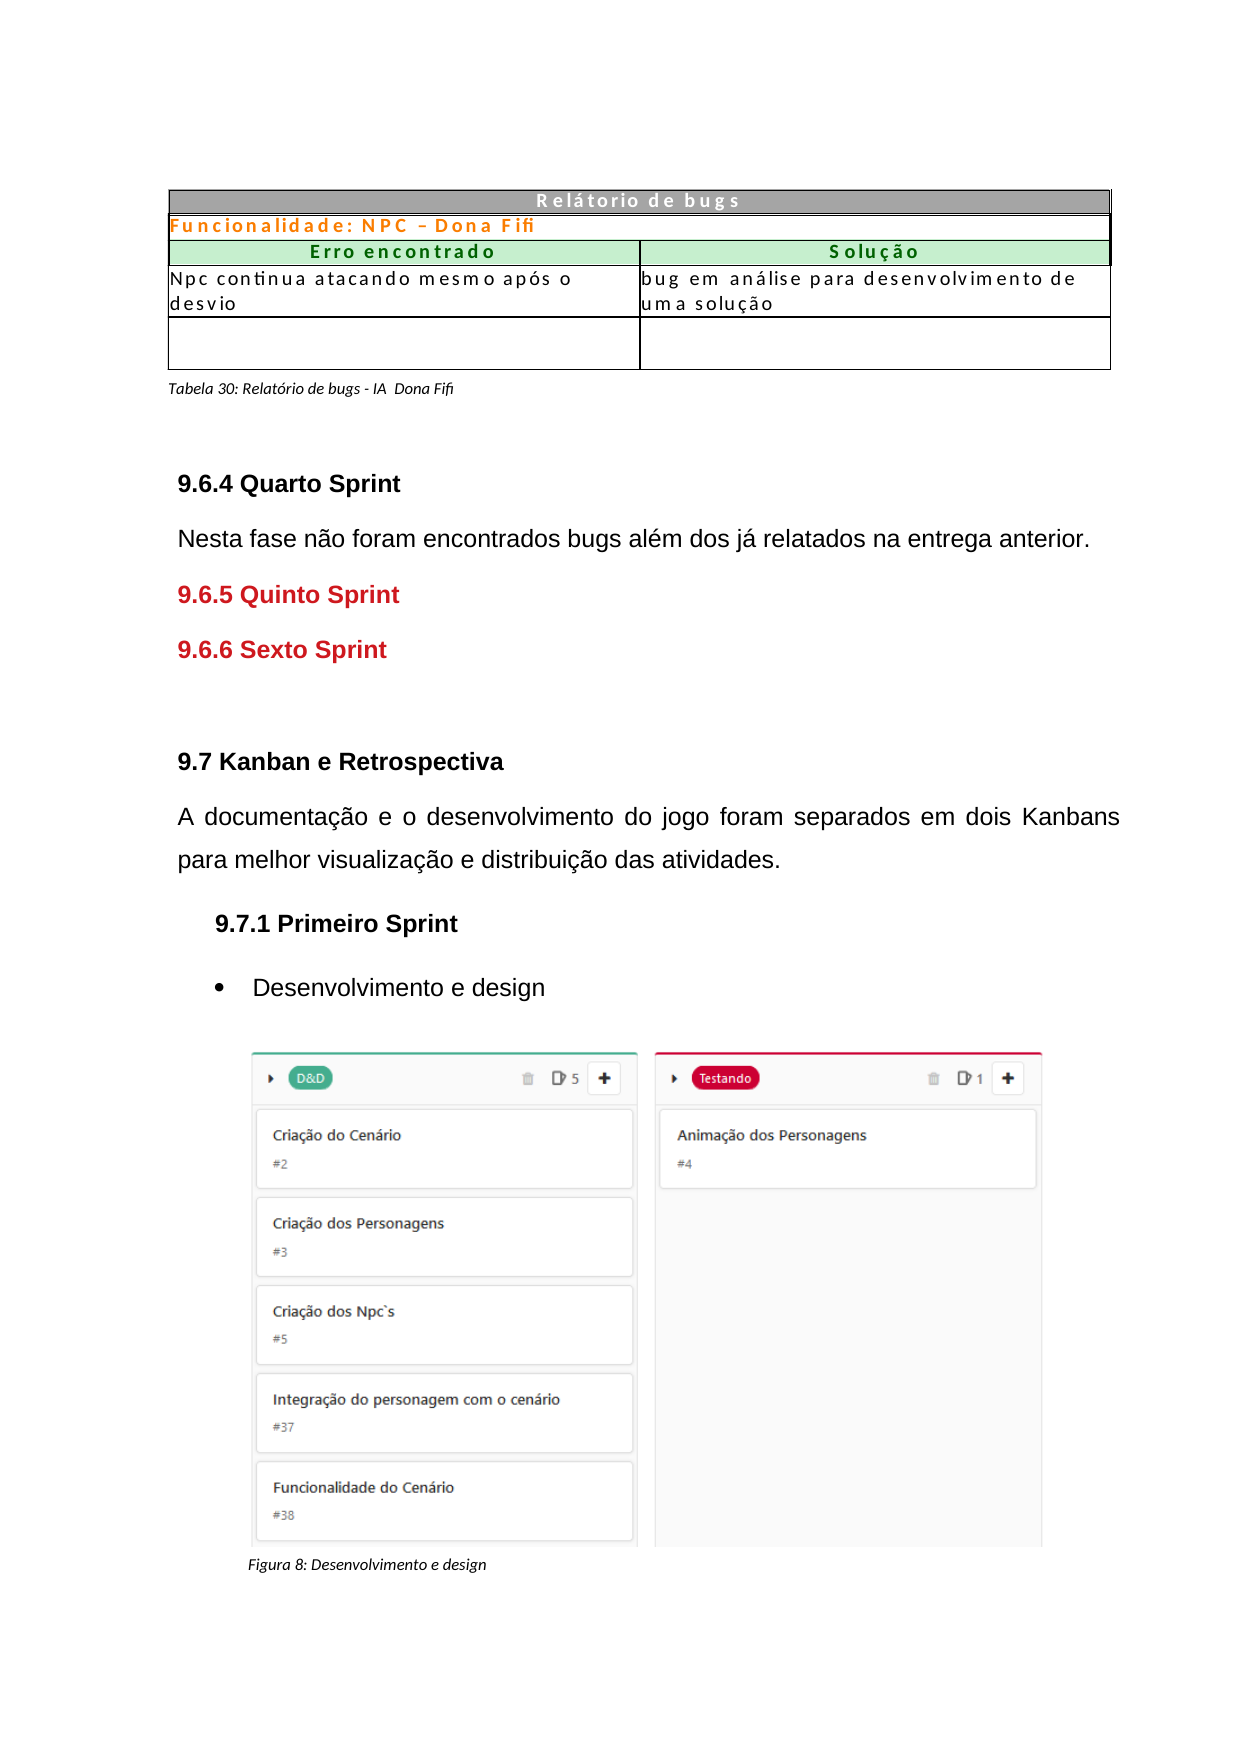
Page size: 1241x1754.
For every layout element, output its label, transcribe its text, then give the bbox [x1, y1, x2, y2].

text 9.7.1 Primeiro Sprint [215, 909, 1122, 938]
text Figura 8: Desenvolvimento e design [248, 1547, 1048, 1574]
subtitle 9.7 Kanban e Retrospectiva [177, 747, 1122, 775]
text 9.6.6 Sexto Sprint [177, 635, 1122, 664]
text 9.6.4 Quarto Sprint [177, 468, 1122, 497]
list Desenvolvimento e design [215, 973, 1122, 1002]
text Tabela 30: Relatório de bugs - IA Dona Fifi [168, 190, 1131, 398]
text 9.6.5 Quinto Sprint [177, 580, 1122, 608]
text A documentação e o desenvolvimento do jogo foram separados em dois Kanbans para melhor visualização e distribuição das atividades. [177, 802, 1122, 874]
text Nesta fase não foram encontrados bugs além dos já relatados na entrega anterior. [177, 524, 1122, 553]
picture [247, 1050, 1048, 1547]
